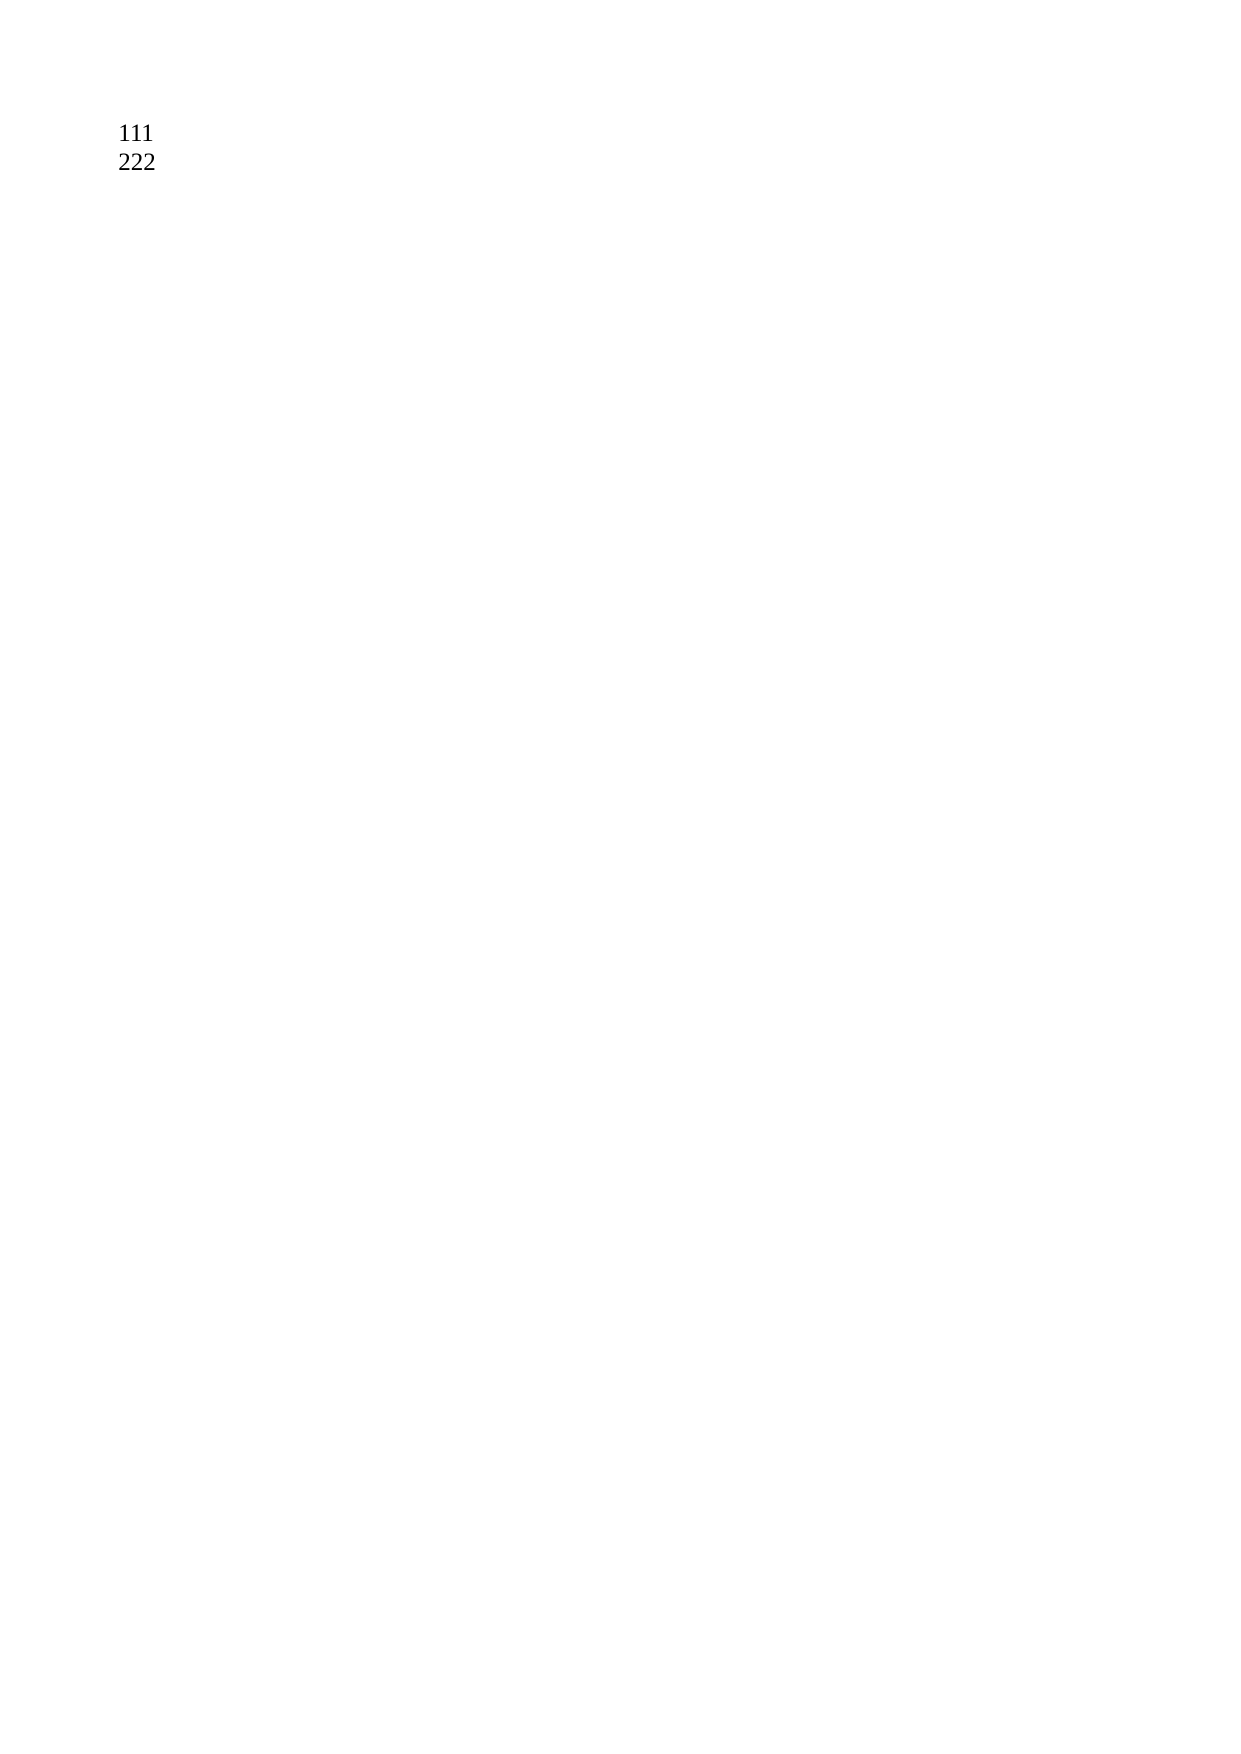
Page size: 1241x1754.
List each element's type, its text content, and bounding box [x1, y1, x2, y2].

text 111 [118, 118, 1122, 147]
text 222 [118, 147, 1122, 176]
